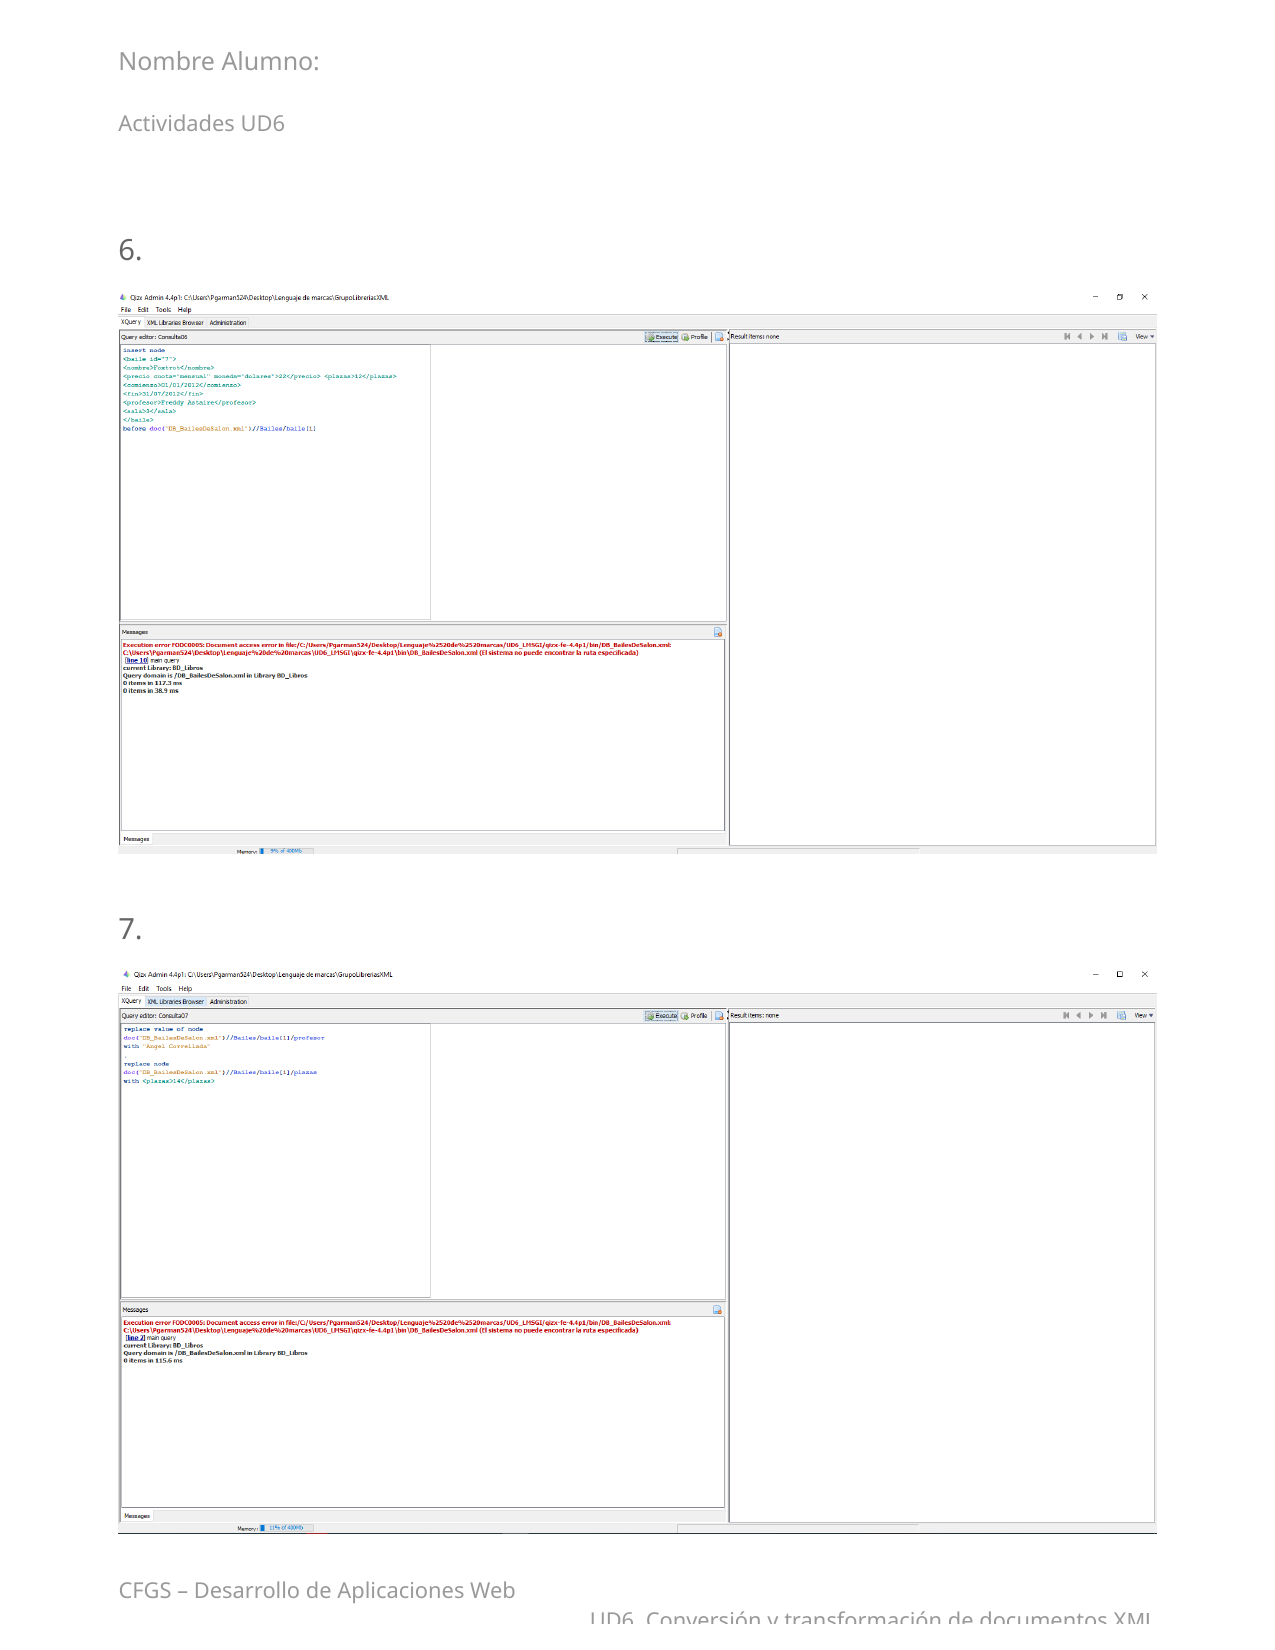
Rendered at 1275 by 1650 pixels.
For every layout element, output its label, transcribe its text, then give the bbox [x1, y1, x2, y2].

text 6. [118, 230, 1157, 269]
picture [118, 970, 1157, 1534]
picture [118, 291, 1157, 854]
text 7. [118, 908, 1157, 948]
